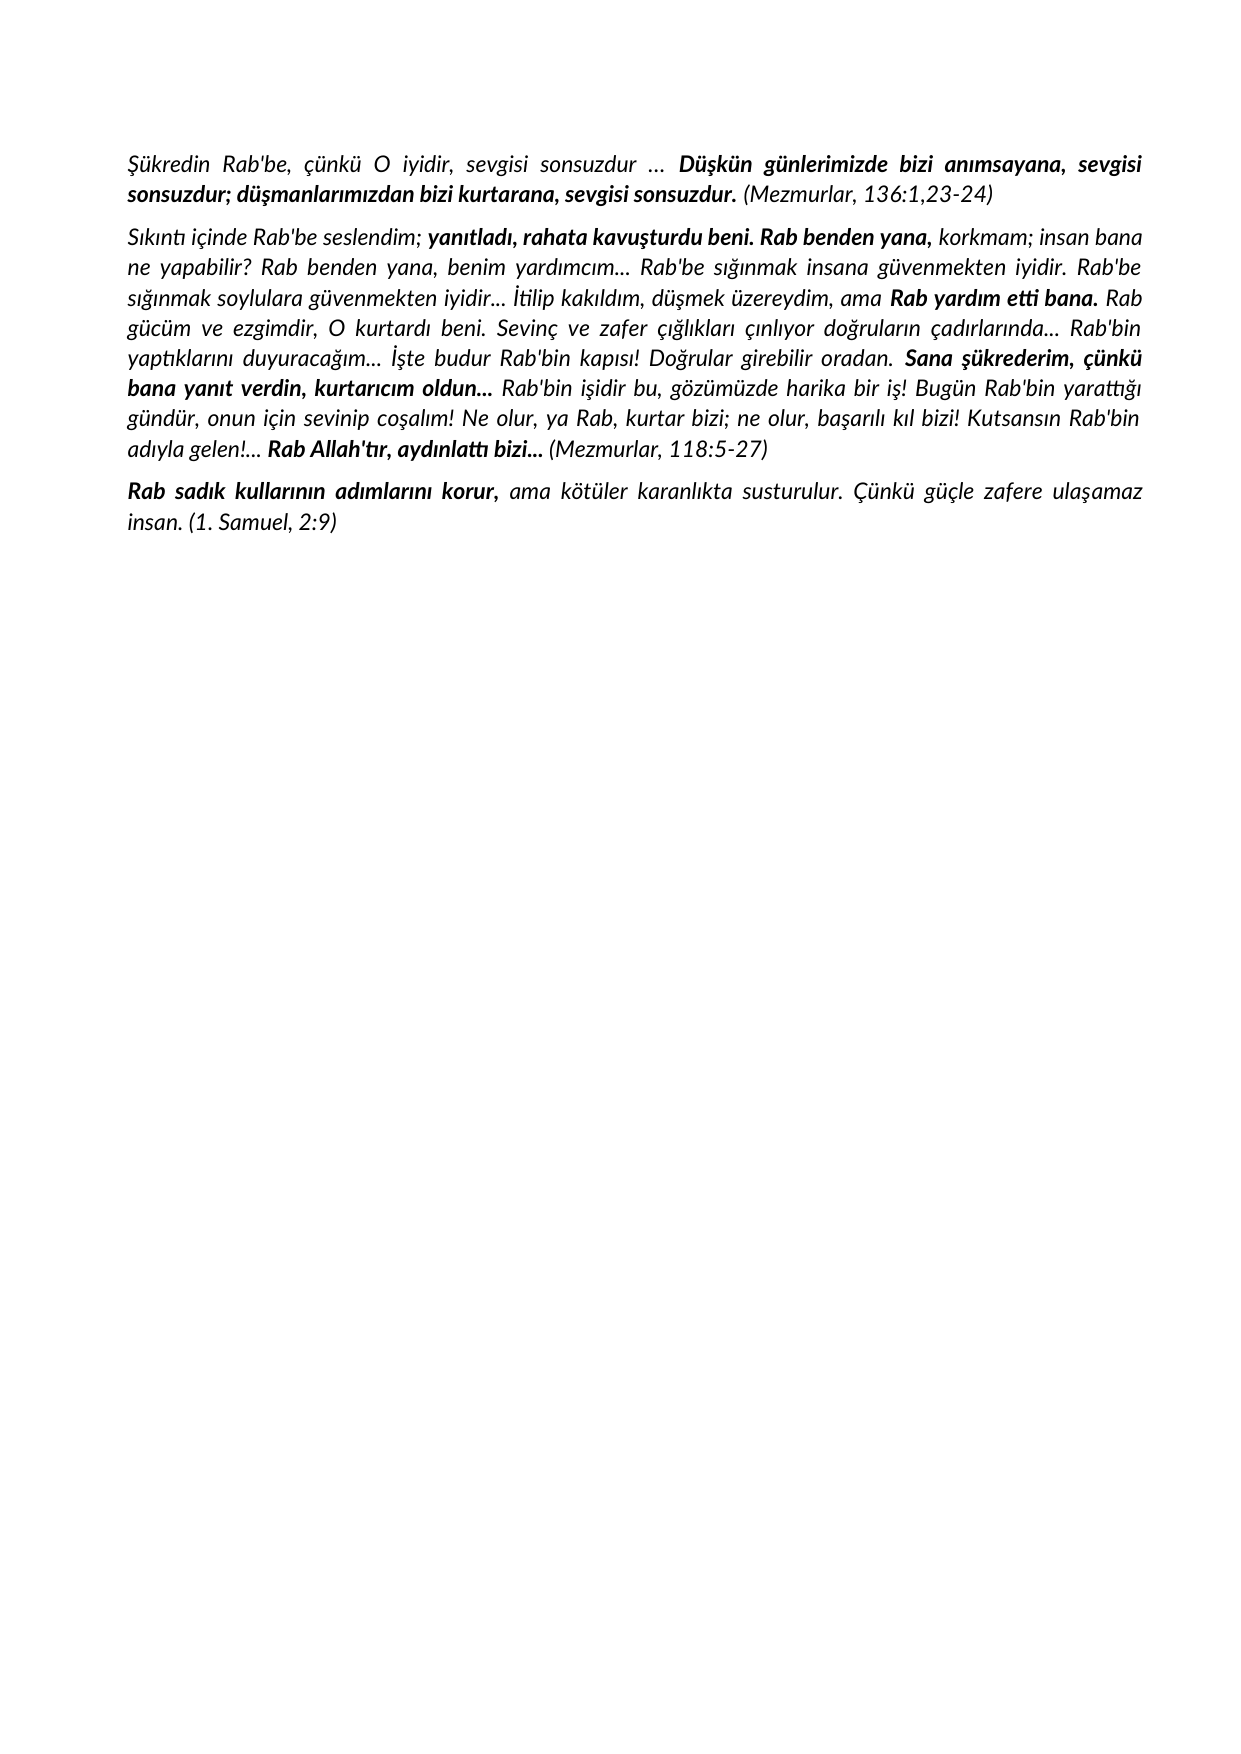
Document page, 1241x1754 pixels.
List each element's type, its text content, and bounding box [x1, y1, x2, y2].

text Rab sadık kullarının adımlarını korur, ama kötüler karanlıkta susturulur. Çünkü güçle zafere ulaşamaz insan. (1. Samuel, 2:9) [127, 477, 1143, 535]
text Şükredin Rab'be, çünkü O iyidir, sevgisi sonsuzdur … Düşkün günlerimizde bizi anımsayana, sevgisi sonsuzdur; düşmanlarımızdan bizi kurtarana, sevgisi sonsuzdur. (Mezmurlar, 136:1,23-24) [127, 150, 1143, 208]
text Sıkıntı içinde Rab'be seslendim; yanıtladı, rahata kavuşturdu beni. Rab benden yana, korkmam; insan bana ne yapabilir? Rab benden yana, benim yardımcım... Rab'be sığınmak insana güvenmekten iyidir. Rab'be sığınmak soylulara güvenmekten iyidir... İtilip kakıldım, düşmek üzereydim, ama Rab yardım etti bana. Rab gücüm ve ezgimdir, O kurtardı beni. Sevinç ve zafer çığlıkları çınlıyor doğruların çadırlarında... Rab'bin yaptıklarını duyuracağım... İşte budur Rab'bin kapısı! Doğrular girebilir oradan. Sana şükrederim, çünkü bana yanıt verdin, kurtarıcım oldun... Rab'bin işidir bu, gözümüzde harika bir iş! Bugün Rab'bin yarattığı gündür, onun için sevinip coşalım! Ne olur, ya Rab, kurtar bizi; ne olur, başarılı kıl bizi! Kutsansın Rab'bin adıyla gelen!... Rab Allah'tır, aydınlattı bizi... (Mezmurlar, 118:5-27) [127, 223, 1143, 462]
